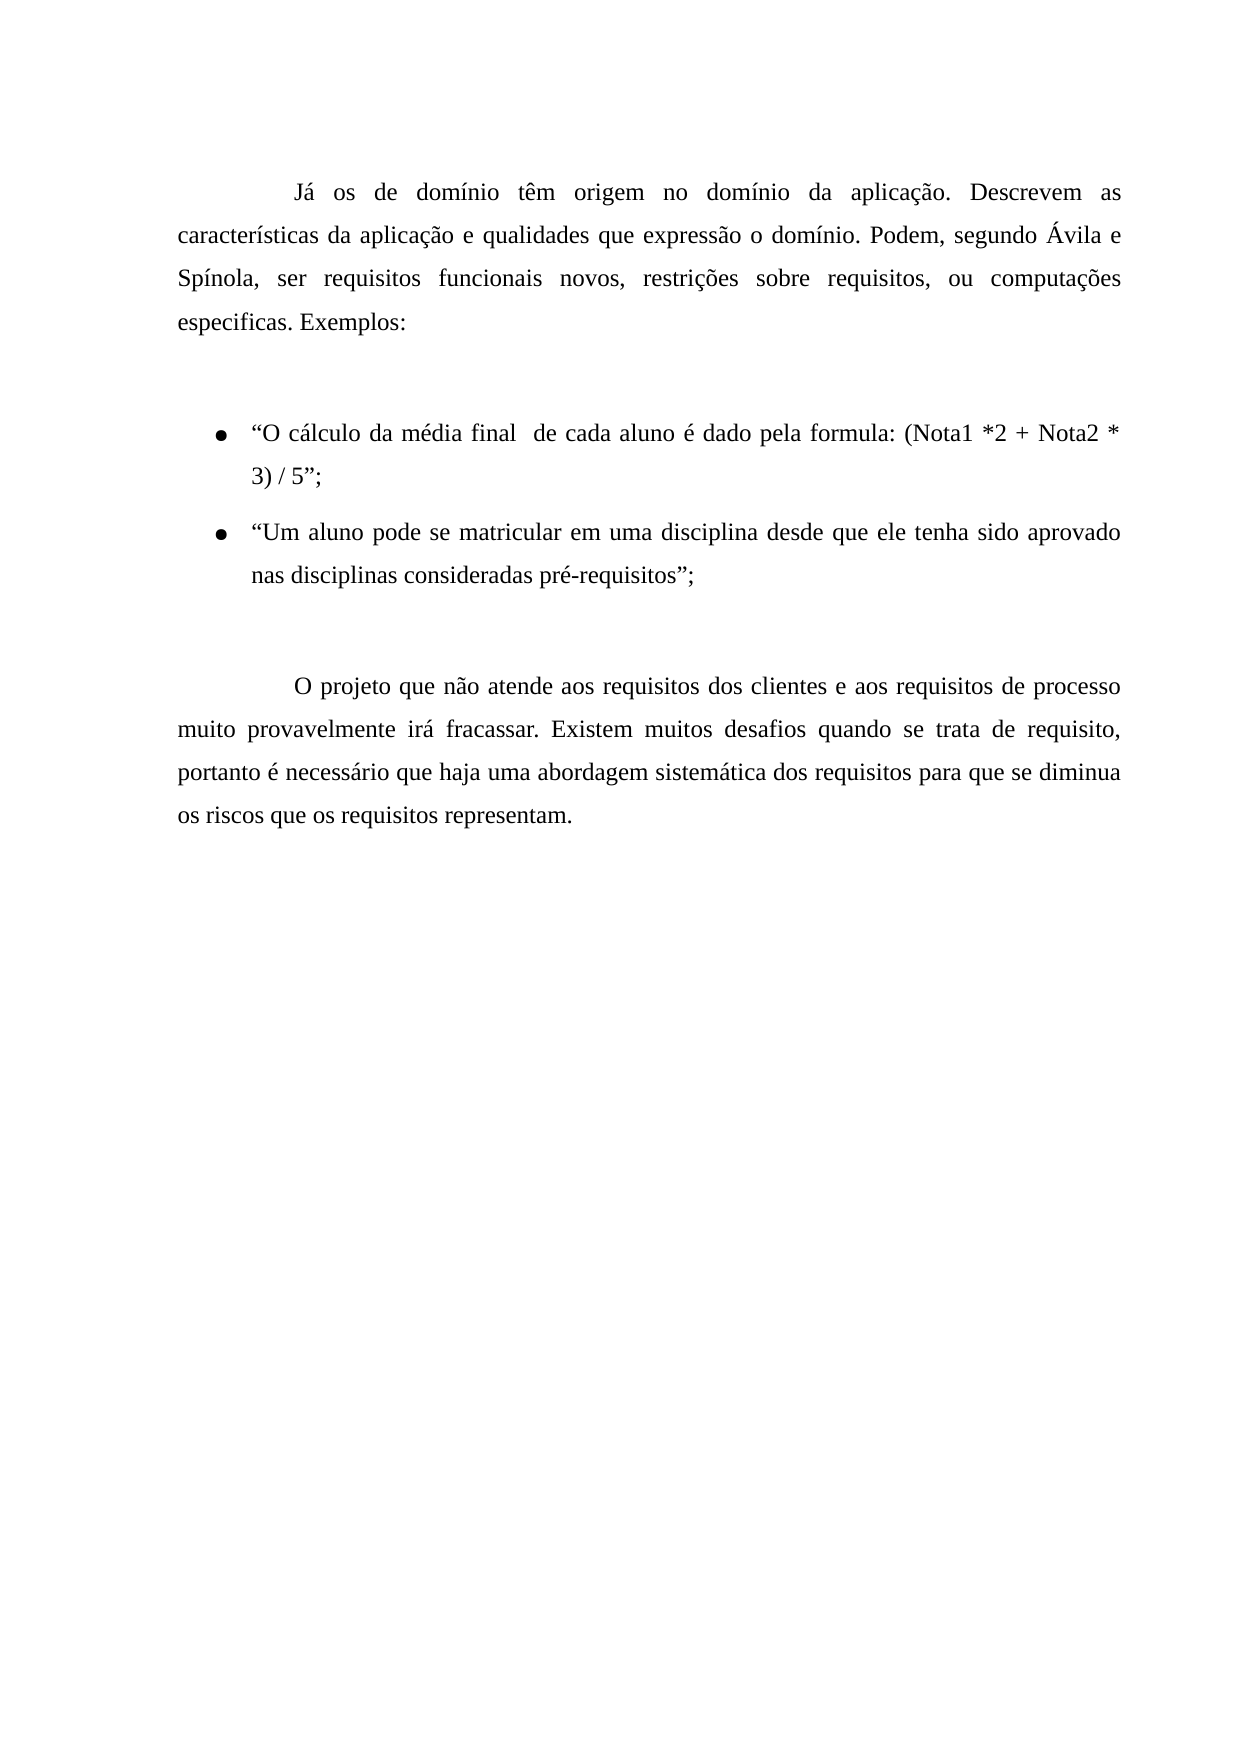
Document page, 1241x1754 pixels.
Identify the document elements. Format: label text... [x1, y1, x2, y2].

text Já os de domínio têm origem no domínio da aplicação. Descrevem as características da aplicação e qualidades que expressão o domínio. Podem, segundo Ávila e Spínola, ser requisitos funcionais novos, restrições sobre requisitos, ou computações especificas. Exemplos: [177, 177, 1122, 335]
list “O cálculo da média final de cada aluno é dado pela formula: (Nota1 *2 + Nota2 * 3) / 5”; [213, 418, 1122, 490]
list “Um aluno pode se matricular em uma disciplina desde que ele tenha sido aprovado nas disciplinas consideradas pré-requisitos”; [213, 517, 1122, 588]
text O projeto que não atende aos requisitos dos clientes e aos requisitos de processo muito provavelmente irá fracassar. Existem muitos desafios quando se trata de requisito, portanto é necessário que haja uma abordagem sistemática dos requisitos para que se diminua os riscos que os requisitos representam. [177, 671, 1122, 829]
